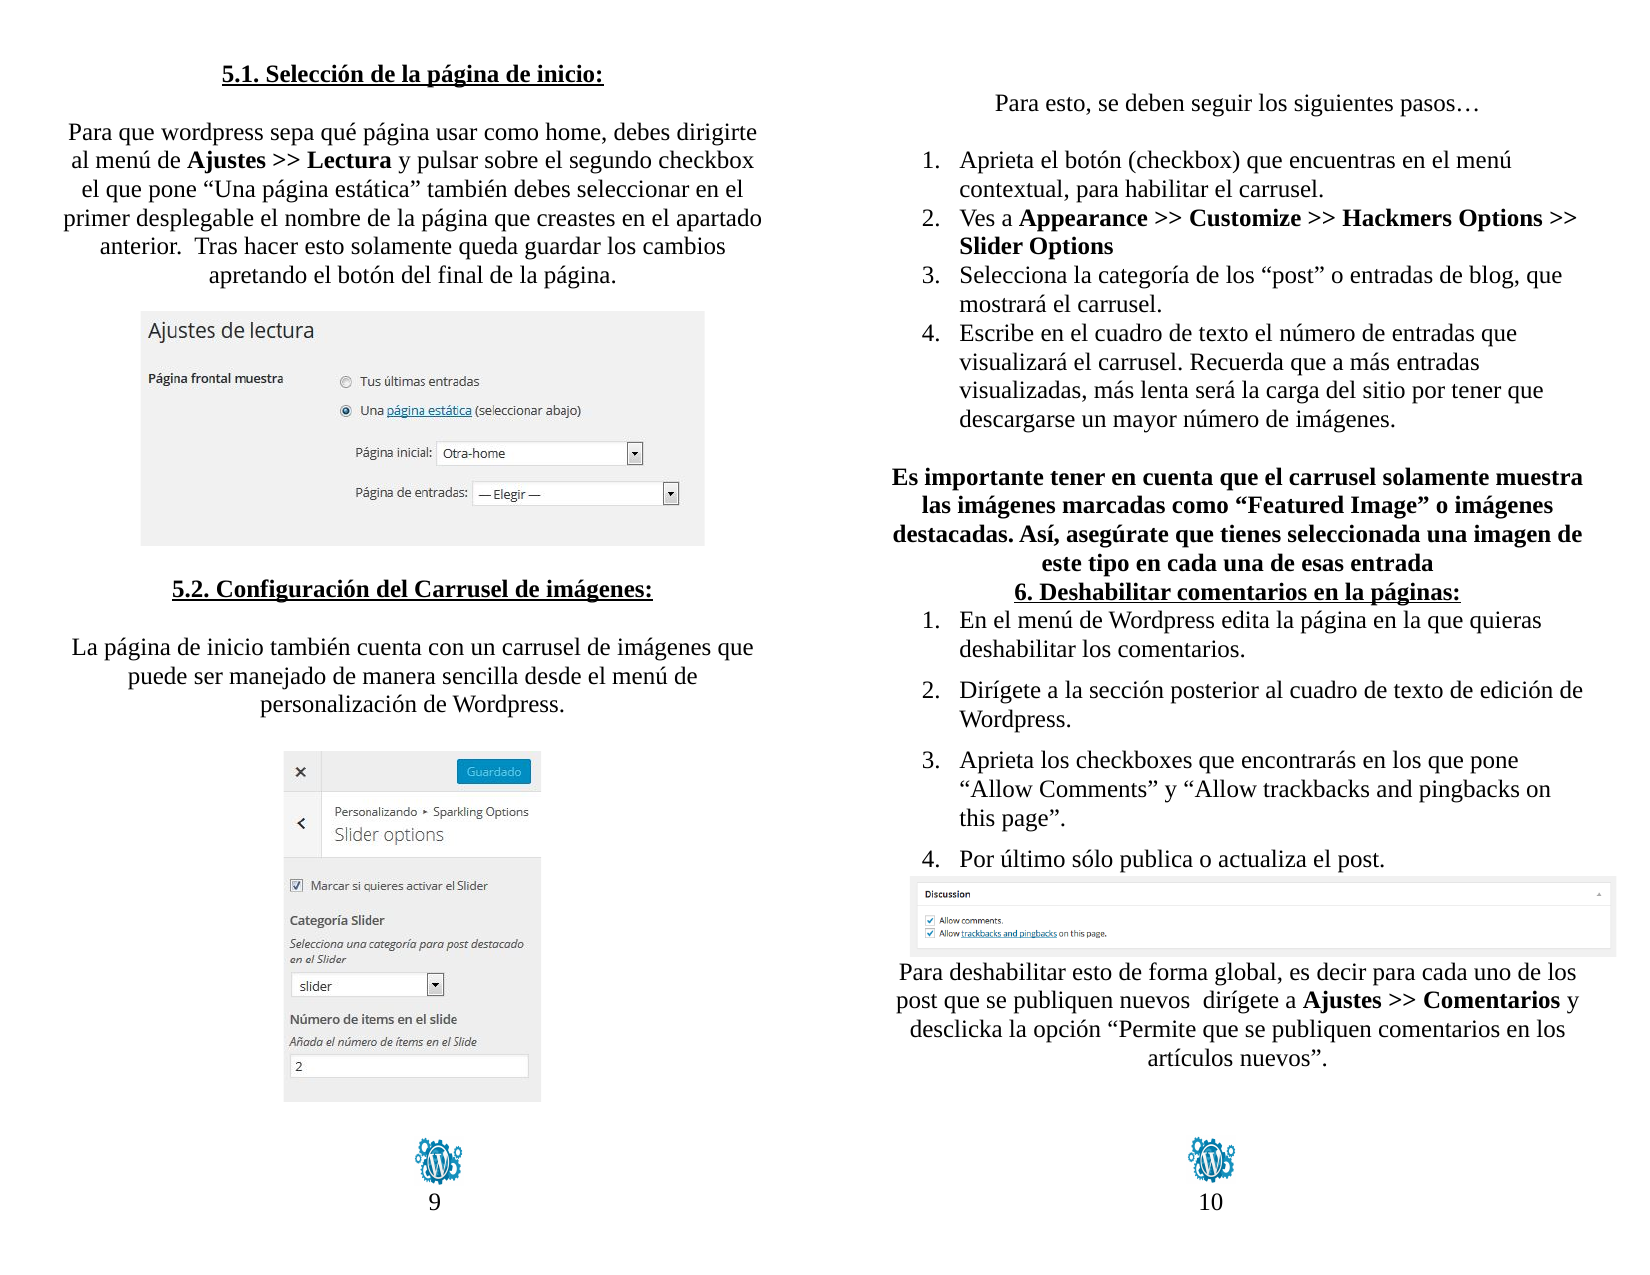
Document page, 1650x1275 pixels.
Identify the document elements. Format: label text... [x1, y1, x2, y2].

text Para deshabilitar esto de forma global, es decir para cada uno de los post que se publiquen nuevos dirígete a Ajustes >> Comentarios y desclicka la opción “Permite que se publiquen comentarios en los artículos nuevos”. [884, 885, 1591, 1072]
text La página de inicio también cuenta con un carrusel de imágenes que puede ser manejado de manera sencilla desde el menú de personalización de Wordpress. [59, 632, 766, 718]
list Escribe en el cuadro de texto el número de entradas que visualizará el carrusel. Recuerda que a más entradas visualizadas, más lenta será la carga del sitio por tener que descargarse un mayor número de imágenes. [922, 318, 1591, 433]
text Para esto, se deben seguir los siguientes pasos… [884, 88, 1591, 117]
picture [1186, 1135, 1237, 1184]
list Aprieta el botón (checkbox) que encuentras en el menú contextual, para habilitar el carrusel. [922, 145, 1591, 203]
list Dirígete a la sección posterior al cuadro de texto de edición de Wordpress. [922, 675, 1591, 733]
picture [140, 311, 705, 546]
picture [283, 751, 542, 1102]
list Por último sólo publica o actualiza el post. [922, 844, 1591, 873]
text 5.1. Selección de la página de inicio: [59, 59, 766, 88]
text 5.2. Configuración del Carrusel de imágenes: [59, 574, 766, 603]
text Para que wordpress sepa qué página usar como home, debes dirigirte al menú de Ajustes >> Lectura y pulsar sobre el segundo checkbox el que pone “Una página estática” también debes seleccionar en el primer desplegable el nombre de la página que creastes en el apartado anterior. Tras hacer esto solamente queda guardar los cambios apretando el botón del final de la página. [59, 117, 766, 289]
text Es importante tener en cuenta que el carrusel solamente muestra las imágenes marcadas como “Featured Image” o imágenes destacadas. Así, asegúrate que tienes seleccionada una imagen de este tipo en cada una de esas entrada [884, 462, 1591, 577]
list En el menú de Wordpress edita la página en la que quieras deshabilitar los comentarios. [922, 605, 1591, 663]
text 6. Deshabilitar comentarios en la páginas: [884, 577, 1591, 605]
list Selecciona la categoría de los “post” o entradas de blog, que mostrará el carrusel. [922, 260, 1591, 318]
list Ves a Appearance >> Customize >> Hackmers Options >> Slider Options [922, 203, 1591, 260]
picture [413, 1136, 464, 1186]
picture [909, 876, 1617, 957]
list Aprieta los checkboxes que encontrarás en los que pone “Allow Comments” y “Allow trackbacks and pingbacks on this page”. [922, 745, 1591, 832]
